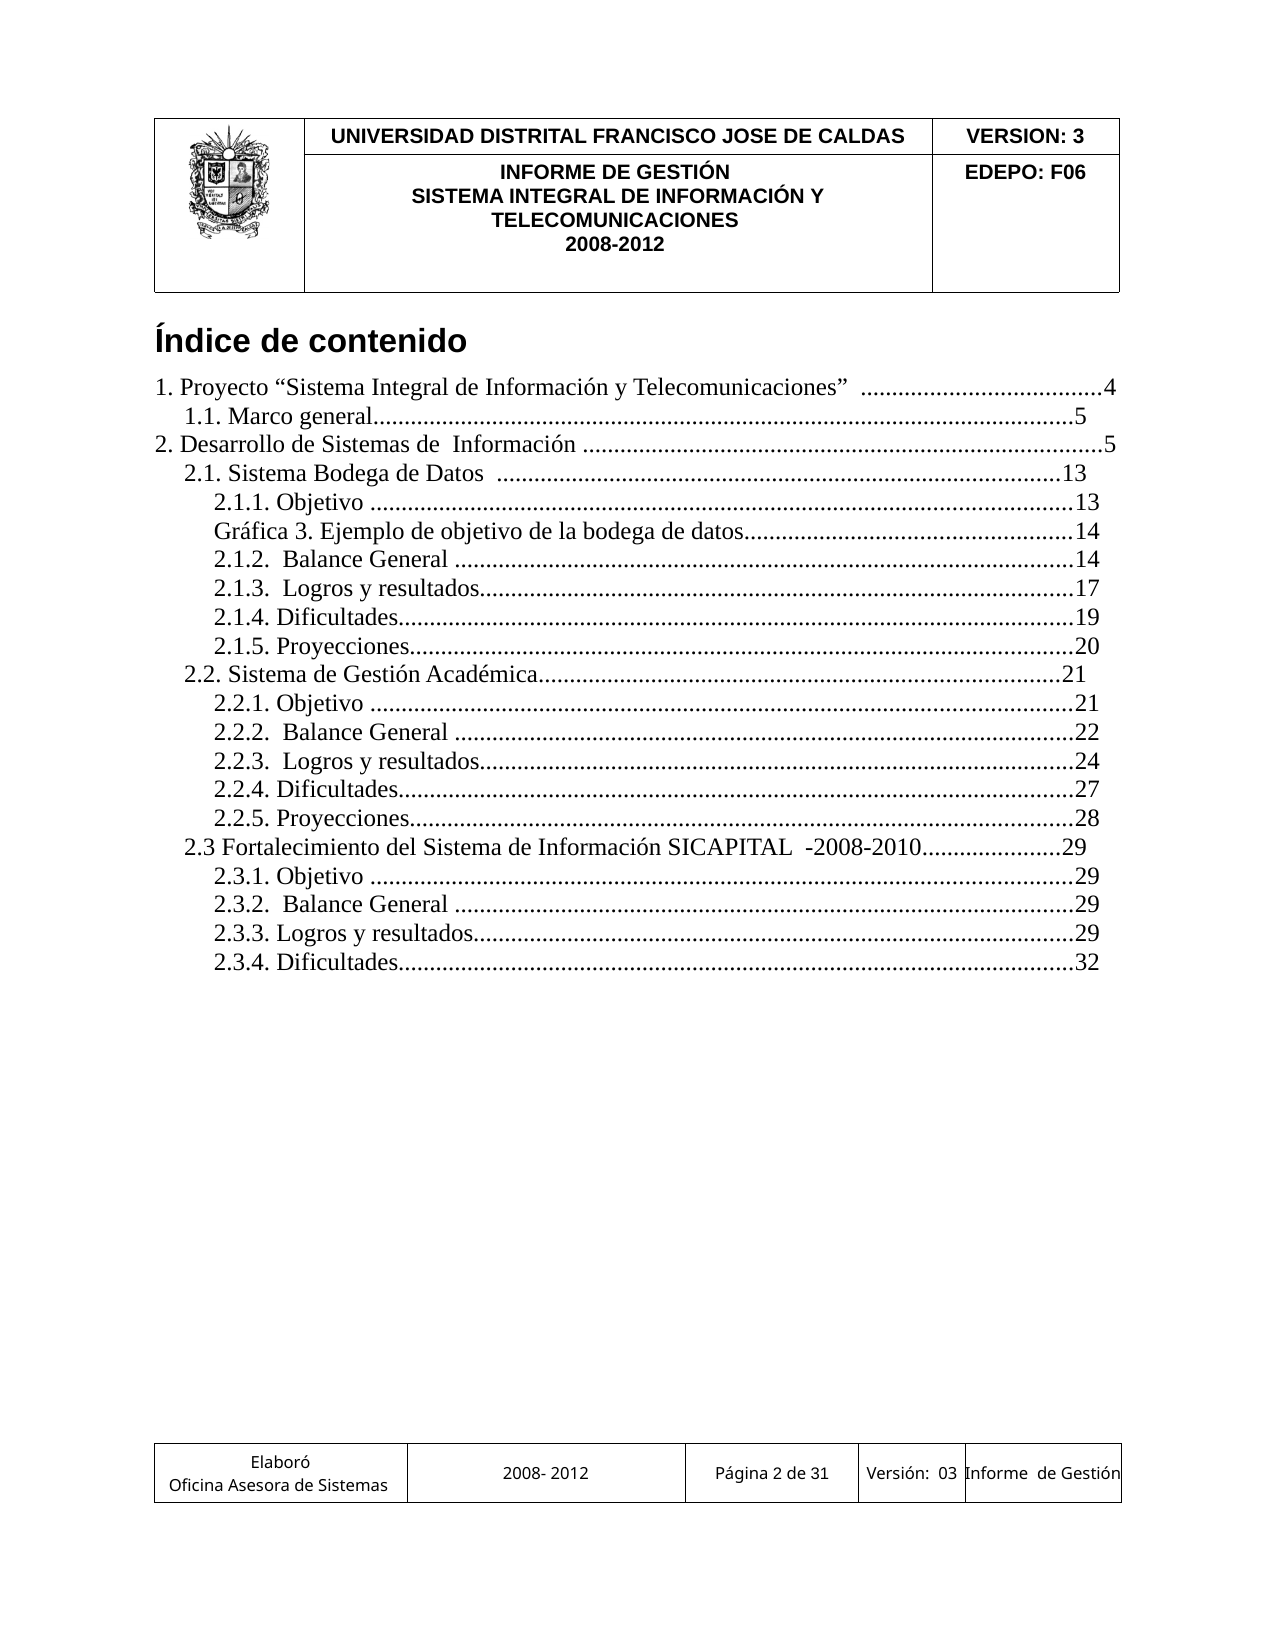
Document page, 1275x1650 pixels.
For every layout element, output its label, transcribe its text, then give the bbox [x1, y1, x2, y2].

text 2.3.1. Objetivo 29 [213, 861, 1116, 889]
text 2.3.3. Logros y resultados 29 [213, 918, 1116, 947]
text 2.1.5. Proyecciones 20 [213, 631, 1116, 659]
text 2.1. Sistema Bodega de Datos 13 [184, 458, 1116, 487]
text 2.3.2. Balance General 29 [213, 889, 1116, 918]
text Gráfica 3. Ejemplo de objetivo de la bodega de datos 14 [213, 516, 1116, 544]
text 2.2. Sistema de Gestión Académica 21 [184, 659, 1116, 688]
text 2.1.3. Logros y resultados 17 [213, 573, 1116, 602]
picture [188, 124, 270, 239]
text 2.1.1. Objetivo 13 [213, 487, 1116, 516]
text 2.2.2. Balance General 22 [213, 717, 1116, 746]
text 2. Desarrollo de Sistemas de Información 5 [154, 429, 1116, 458]
text 2.2.5. Proyecciones 28 [213, 803, 1116, 832]
text 1. Proyecto “Sistema Integral de Información y Telecomunicaciones” 4 [154, 372, 1116, 401]
text 2.3 Fortalecimiento del Sistema de Información SICAPITAL -2008-2010 29 [184, 832, 1116, 861]
subtitle Índice de contenido [154, 321, 1116, 359]
text 2.1.4. Dificultades 19 [213, 602, 1116, 631]
text 2.3.4. Dificultades 32 [213, 947, 1116, 976]
text 1.1. Marco general 5 [184, 401, 1116, 429]
text 2.1.2. Balance General 14 [213, 544, 1116, 573]
text 2.2.1. Objetivo 21 [213, 688, 1116, 717]
text 2.2.4. Dificultades 27 [213, 774, 1116, 803]
text 2.2.3. Logros y resultados 24 [213, 746, 1116, 774]
